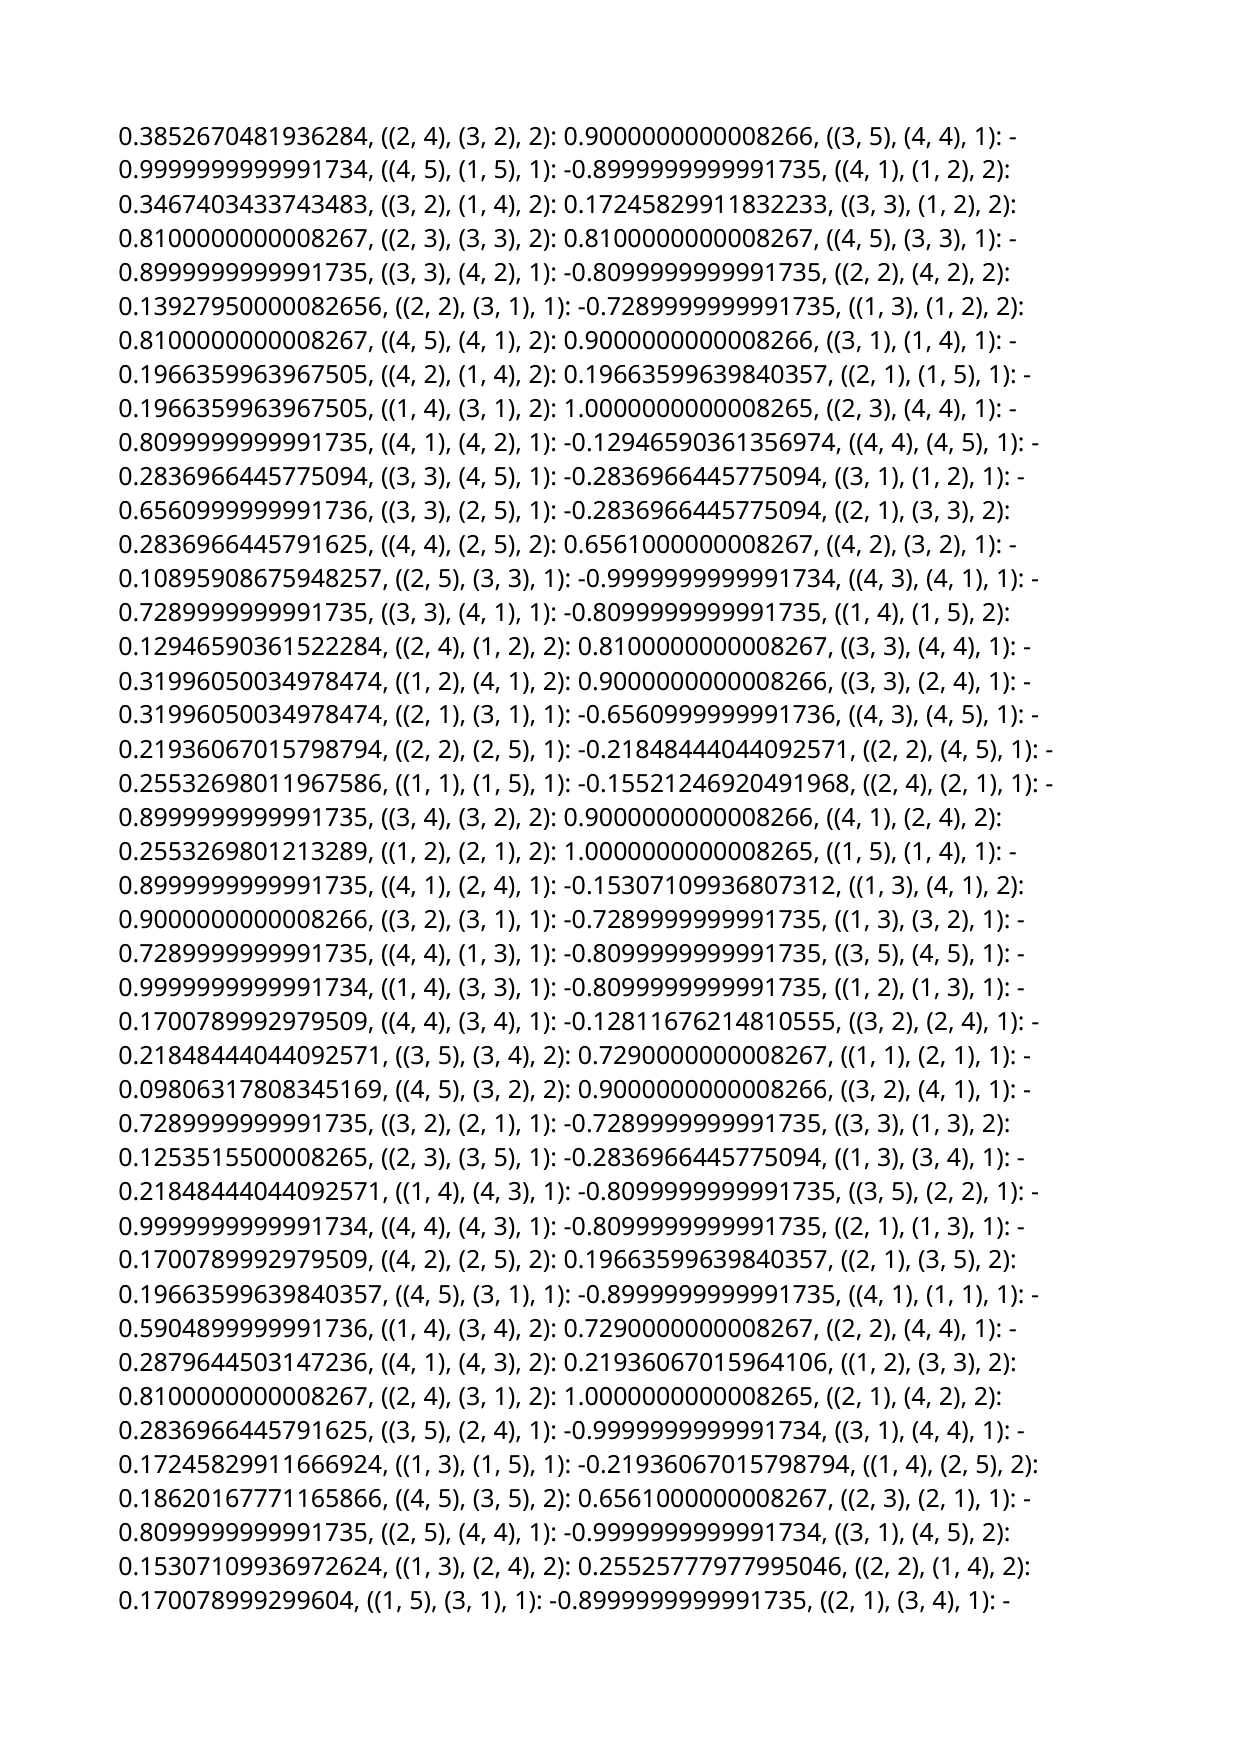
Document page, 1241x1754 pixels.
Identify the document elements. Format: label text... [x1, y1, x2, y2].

text 0.3852670481936284, ((2, 4), (3, 2), 2): 0.9000000000008266, ((3, 5), (4, 4), 1): -0.9999999999991734, ((4, 5), (1, 5), 1): -0.8999999999991735, ((4, 1), (1, 2), 2): 0.3467403433743483, ((3, 2), (1, 4), 2): 0.17245829911832233, ((3, 3), (1, 2), 2): 0.8100000000008267, ((2, 3), (3, 3), 2): 0.8100000000008267, ((4, 5), (3, 3), 1): -0.8999999999991735, ((3, 3), (4, 2), 1): -0.8099999999991735, ((2, 2), (4, 2), 2): 0.13927950000082656, ((2, 2), (3, 1), 1): -0.7289999999991735, ((1, 3), (1, 2), 2): 0.8100000000008267, ((4, 5), (4, 1), 2): 0.9000000000008266, ((3, 1), (1, 4), 1): -0.1966359963967505, ((4, 2), (1, 4), 2): 0.19663599639840357, ((2, 1), (1, 5), 1): -0.1966359963967505, ((1, 4), (3, 1), 2): 1.0000000000008265, ((2, 3), (4, 4), 1): -0.8099999999991735, ((4, 1), (4, 2), 1): -0.12946590361356974, ((4, 4), (4, 5), 1): -0.2836966445775094, ((3, 3), (4, 5), 1): -0.2836966445775094, ((3, 1), (1, 2), 1): -0.6560999999991736, ((3, 3), (2, 5), 1): -0.2836966445775094, ((2, 1), (3, 3), 2): 0.2836966445791625, ((4, 4), (2, 5), 2): 0.6561000000008267, ((4, 2), (3, 2), 1): -0.10895908675948257, ((2, 5), (3, 3), 1): -0.9999999999991734, ((4, 3), (4, 1), 1): -0.7289999999991735, ((3, 3), (4, 1), 1): -0.8099999999991735, ((1, 4), (1, 5), 2): 0.12946590361522284, ((2, 4), (1, 2), 2): 0.8100000000008267, ((3, 3), (4, 4), 1): -0.31996050034978474, ((1, 2), (4, 1), 2): 0.9000000000008266, ((3, 3), (2, 4), 1): -0.31996050034978474, ((2, 1), (3, 1), 1): -0.6560999999991736, ((4, 3), (4, 5), 1): -0.21936067015798794, ((2, 2), (2, 5), 1): -0.21848444044092571, ((2, 2), (4, 5), 1): -0.25532698011967586, ((1, 1), (1, 5), 1): -0.15521246920491968, ((2, 4), (2, 1), 1): -0.8999999999991735, ((3, 4), (3, 2), 2): 0.9000000000008266, ((4, 1), (2, 4), 2): 0.2553269801213289, ((1, 2), (2, 1), 2): 1.0000000000008265, ((1, 5), (1, 4), 1): -0.8999999999991735, ((4, 1), (2, 4), 1): -0.15307109936807312, ((1, 3), (4, 1), 2): 0.9000000000008266, ((3, 2), (3, 1), 1): -0.7289999999991735, ((1, 3), (3, 2), 1): -0.7289999999991735, ((4, 4), (1, 3), 1): -0.8099999999991735, ((3, 5), (4, 5), 1): -0.9999999999991734, ((1, 4), (3, 3), 1): -0.8099999999991735, ((1, 2), (1, 3), 1): -0.1700789992979509, ((4, 4), (3, 4), 1): -0.12811676214810555, ((3, 2), (2, 4), 1): -0.21848444044092571, ((3, 5), (3, 4), 2): 0.7290000000008267, ((1, 1), (2, 1), 1): -0.09806317808345169, ((4, 5), (3, 2), 2): 0.9000000000008266, ((3, 2), (4, 1), 1): -0.7289999999991735, ((3, 2), (2, 1), 1): -0.7289999999991735, ((3, 3), (1, 3), 2): 0.1253515500008265, ((2, 3), (3, 5), 1): -0.2836966445775094, ((1, 3), (3, 4), 1): -0.21848444044092571, ((1, 4), (4, 3), 1): -0.8099999999991735, ((3, 5), (2, 2), 1): -0.9999999999991734, ((4, 4), (4, 3), 1): -0.8099999999991735, ((2, 1), (1, 3), 1): -0.1700789992979509, ((4, 2), (2, 5), 2): 0.19663599639840357, ((2, 1), (3, 5), 2): 0.19663599639840357, ((4, 5), (3, 1), 1): -0.8999999999991735, ((4, 1), (1, 1), 1): -0.5904899999991736, ((1, 4), (3, 4), 2): 0.7290000000008267, ((2, 2), (4, 4), 1): -0.2879644503147236, ((4, 1), (4, 3), 2): 0.21936067015964106, ((1, 2), (3, 3), 2): 0.8100000000008267, ((2, 4), (3, 1), 2): 1.0000000000008265, ((2, 1), (4, 2), 2): 0.2836966445791625, ((3, 5), (2, 4), 1): -0.9999999999991734, ((3, 1), (4, 4), 1): -0.17245829911666924, ((1, 3), (1, 5), 1): -0.21936067015798794, ((1, 4), (2, 5), 2): 0.18620167771165866, ((4, 5), (3, 5), 2): 0.6561000000008267, ((2, 3), (2, 1), 1): -0.8099999999991735, ((2, 5), (4, 4), 1): -0.9999999999991734, ((3, 1), (4, 5), 2): 0.15307109936972624, ((1, 3), (2, 4), 2): 0.25525777977995046, ((2, 2), (1, 4), 2): 0.170078999299604, ((1, 5), (3, 1), 1): -0.8999999999991735, ((2, 1), (3, 4), 1): [118, 118, 1122, 1617]
